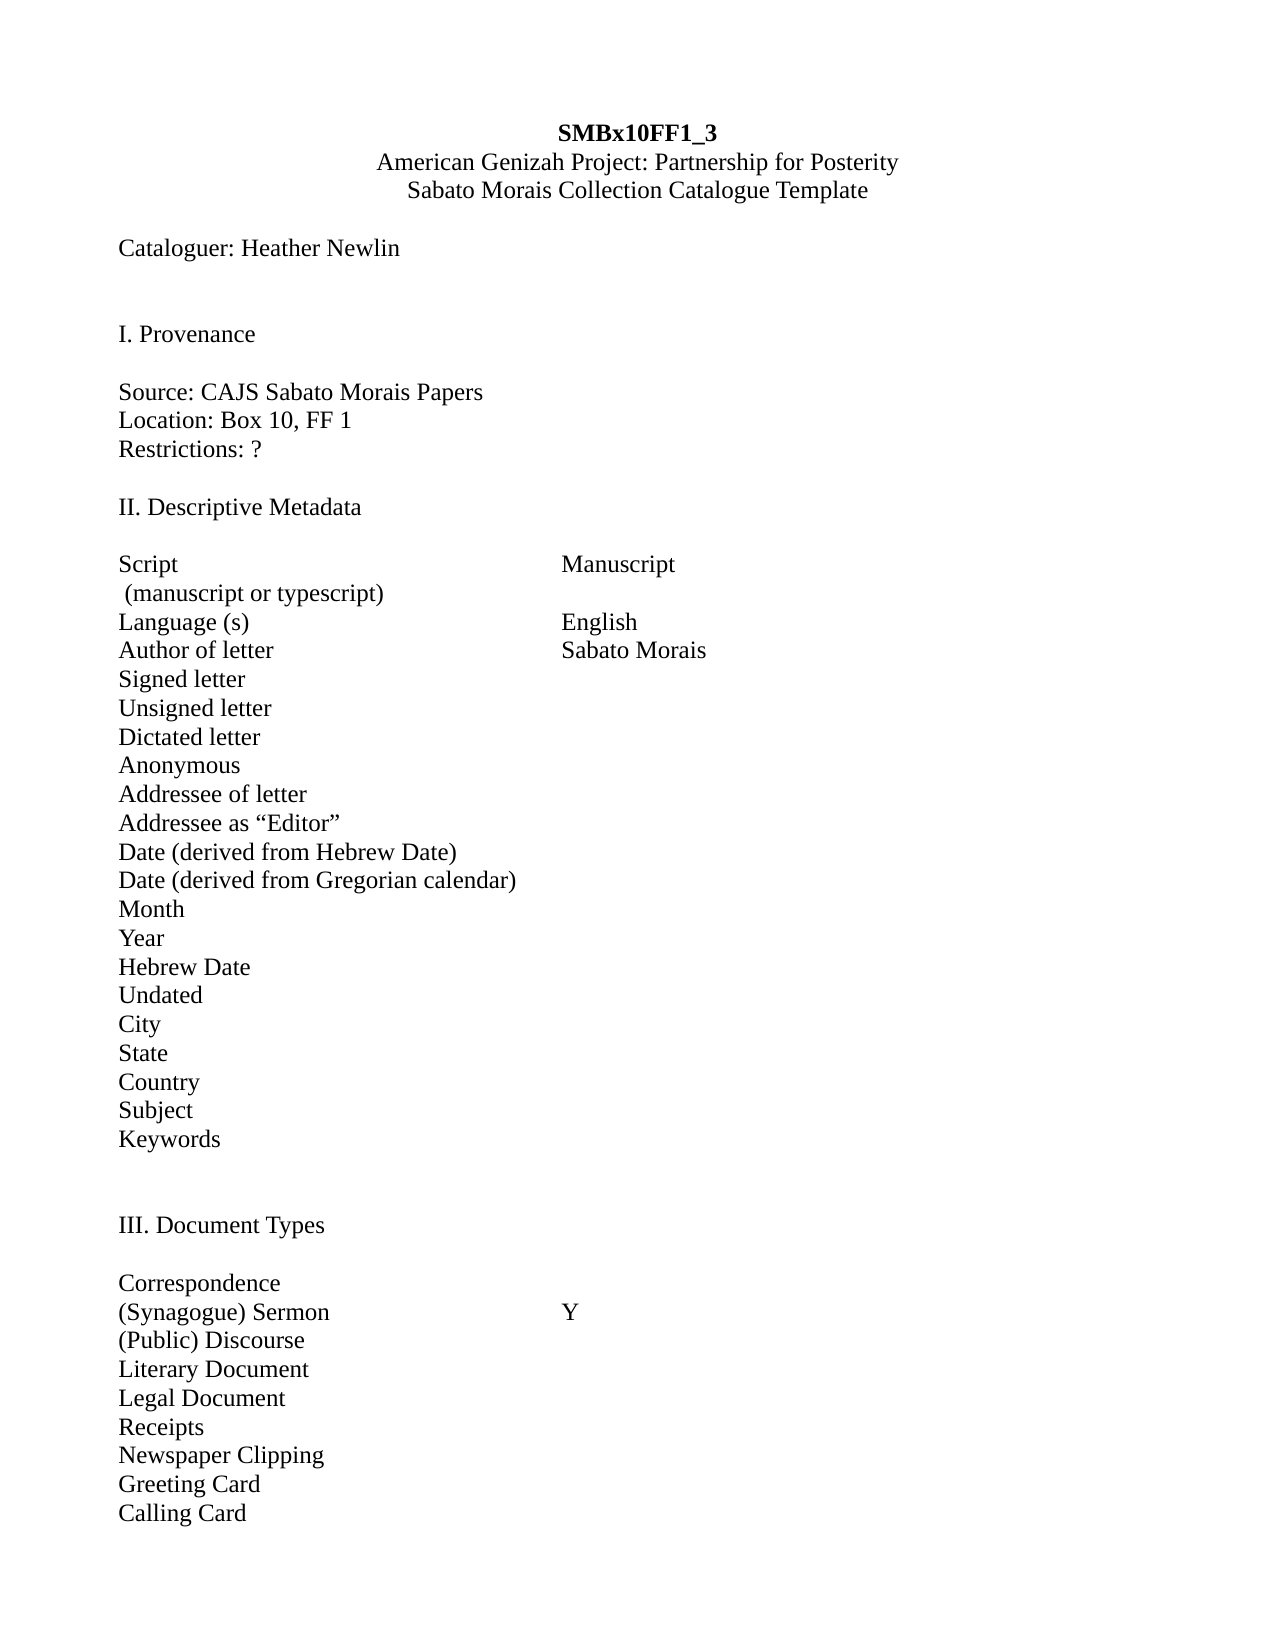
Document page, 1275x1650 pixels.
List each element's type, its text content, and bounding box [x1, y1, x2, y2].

text Legal Document [118, 1383, 1157, 1412]
text Restrictions: ? [118, 434, 1157, 463]
text Newspaper Clipping [118, 1441, 1157, 1469]
text Literary Document [118, 1354, 1157, 1383]
text Keywords [118, 1124, 1157, 1153]
text Month [118, 894, 1157, 923]
text Year [118, 923, 1157, 952]
text (manuscript or typescript) [118, 578, 1157, 607]
text Date (derived from Hebrew Date) [118, 837, 1157, 866]
text Signed letter [118, 664, 1157, 693]
text Script Manuscript [118, 549, 1157, 578]
text Addressee as “Editor” [118, 808, 1157, 837]
text Receipts [118, 1412, 1157, 1441]
text (Public) Discourse [118, 1326, 1157, 1354]
text Hebrew Date [118, 952, 1157, 981]
text Country [118, 1067, 1157, 1096]
text Correspondence [118, 1268, 1157, 1297]
text City [118, 1009, 1157, 1038]
text Addressee of letter [118, 779, 1157, 808]
text Location: Box 10, FF 1 [118, 406, 1157, 434]
text (Synagogue) Sermon Y [118, 1297, 1157, 1326]
text State [118, 1038, 1157, 1067]
text Language (s) English [118, 607, 1157, 636]
text Unsigned letter [118, 693, 1157, 722]
text American Genizah Project: Partnership for Posterity [118, 147, 1157, 176]
text Sabato Morais Collection Catalogue Template [118, 176, 1157, 204]
text Cataloguer: Heather Newlin [118, 233, 1157, 262]
text Greeting Card [118, 1469, 1157, 1498]
text Date (derived from Gregorian calendar) [118, 866, 1157, 894]
text Anonymous [118, 751, 1157, 779]
text Source: CAJS Sabato Morais Papers [118, 377, 1157, 406]
text Author of letter Sabato Morais [118, 636, 1157, 664]
text Subject [118, 1096, 1157, 1124]
text Undated [118, 981, 1157, 1009]
text I. Provenance [118, 319, 1157, 348]
text Dictated letter [118, 722, 1157, 751]
text Calling Card [118, 1498, 1157, 1527]
text SMBx10FF1_3 [118, 118, 1157, 147]
text III. Document Types [118, 1211, 1157, 1239]
text II. Descriptive Metadata [118, 492, 1157, 521]
